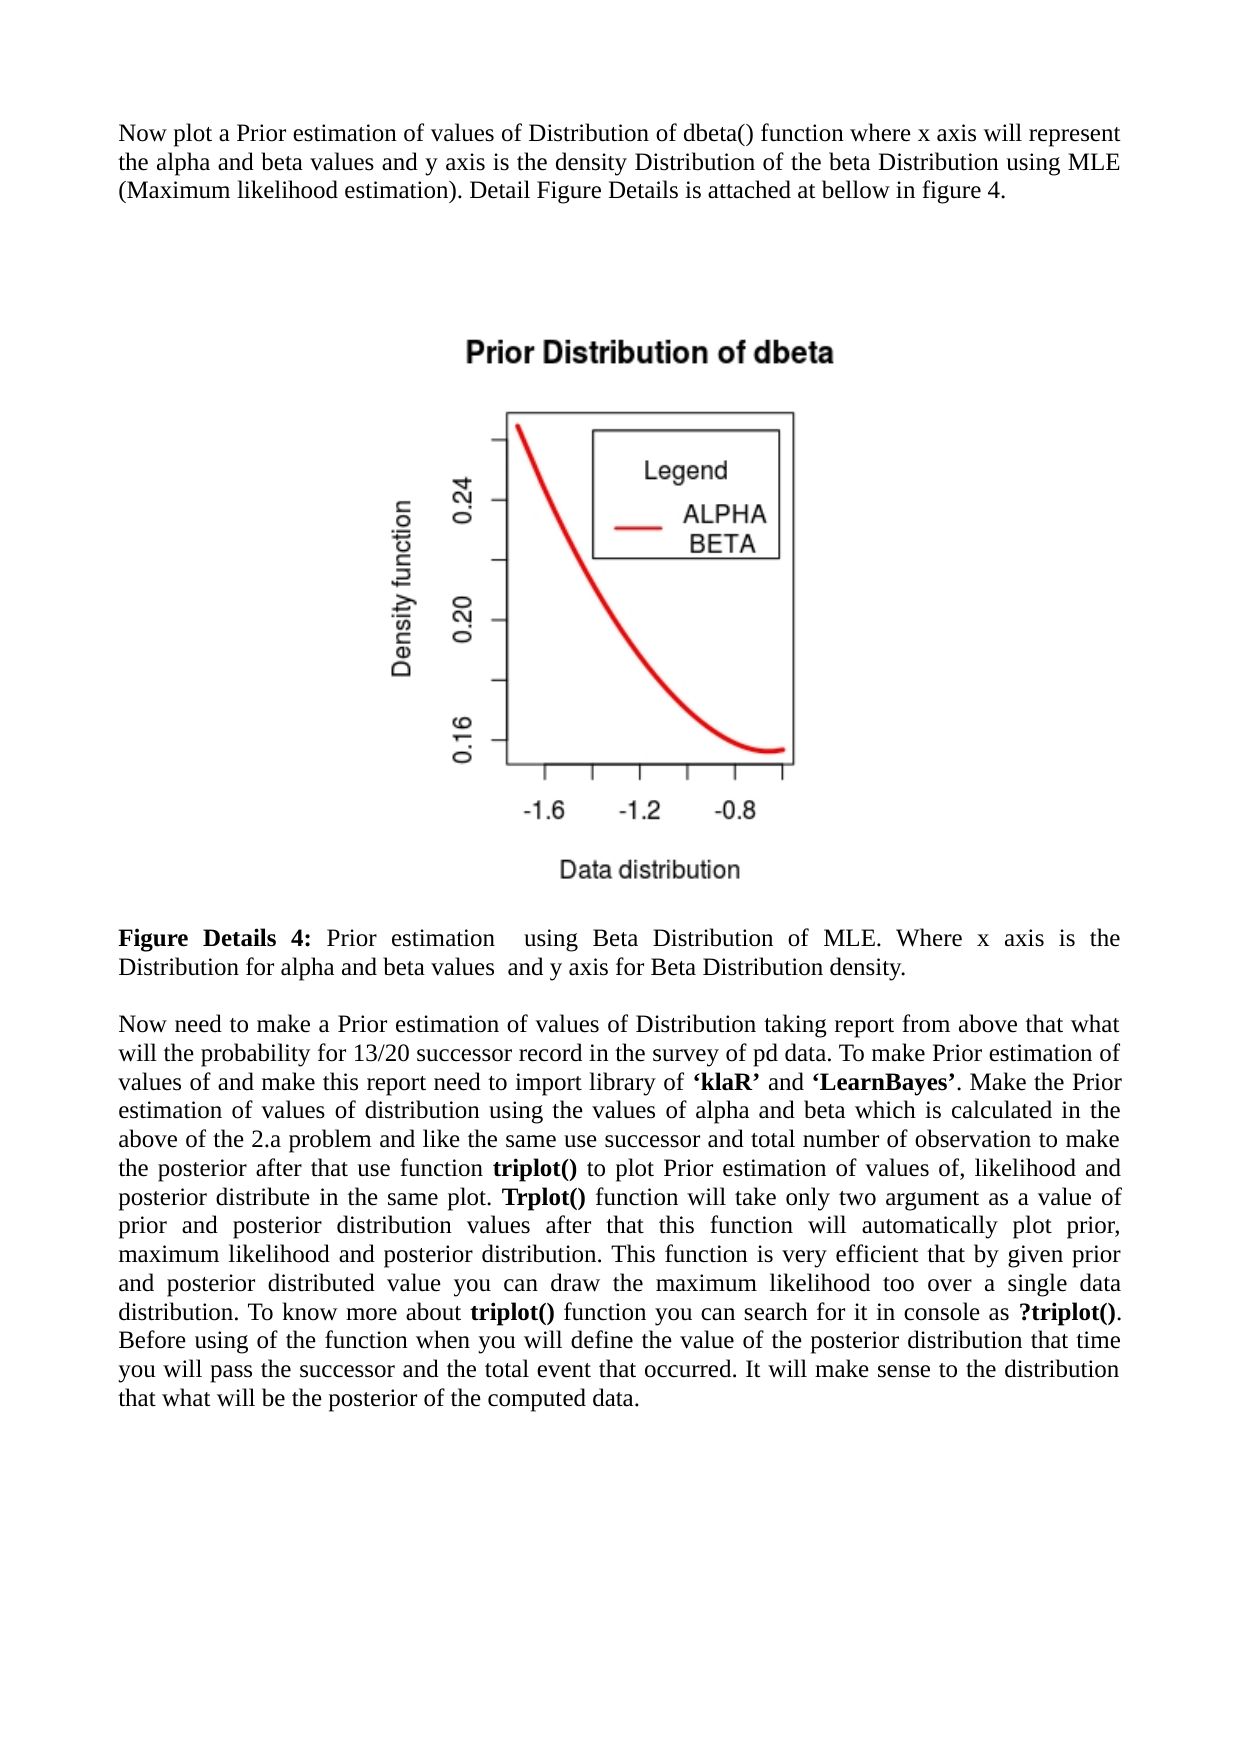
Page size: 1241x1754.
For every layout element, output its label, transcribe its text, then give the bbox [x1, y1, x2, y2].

picture [384, 290, 857, 918]
text Figure Details 4: Prior estimation using Beta Distribution of MLE. Where x axis is the Distribution for alpha and beta values and y axis for Beta Distribution density. [118, 923, 1122, 981]
text Now plot a Prior estimation of values of Distribution of dbeta() function where x axis will represent the alpha and beta values and y axis is the density Distribution of the beta Distribution using MLE (Maximum likelihood estimation). Detail Figure Details is attached at bellow in figure 4. [118, 118, 1122, 204]
text Now need to make a Prior estimation of values of Distribution taking report from above that what will the probability for 13/20 successor record in the survey of pd data. To make Prior estimation of values of and make this report need to import library of ‘klaR’ and ‘LearnBayes’. Make the Prior estimation of values of distribution using the values of alpha and beta which is calculated in the above of the 2.a problem and like the same use successor and total number of observation to make the posterior after that use function triplot() to plot Prior estimation of values of, likelihood and posterior distribute in the same plot. Trplot() function will take only two argument as a value of prior and posterior distribution values after that this function will automatically plot prior, maximum likelihood and posterior distribution. This function is very efficient that by given prior and posterior distributed value you can draw the maximum likelihood too over a single data distribution. To know more about triplot() function you can search for it in console as ?triplot(). Before using of the function when you will define the value of the posterior distribution that time you will pass the successor and the total event that occurred. It will make sense to the distribution that what will be the posterior of the computed data. [118, 1009, 1122, 1412]
